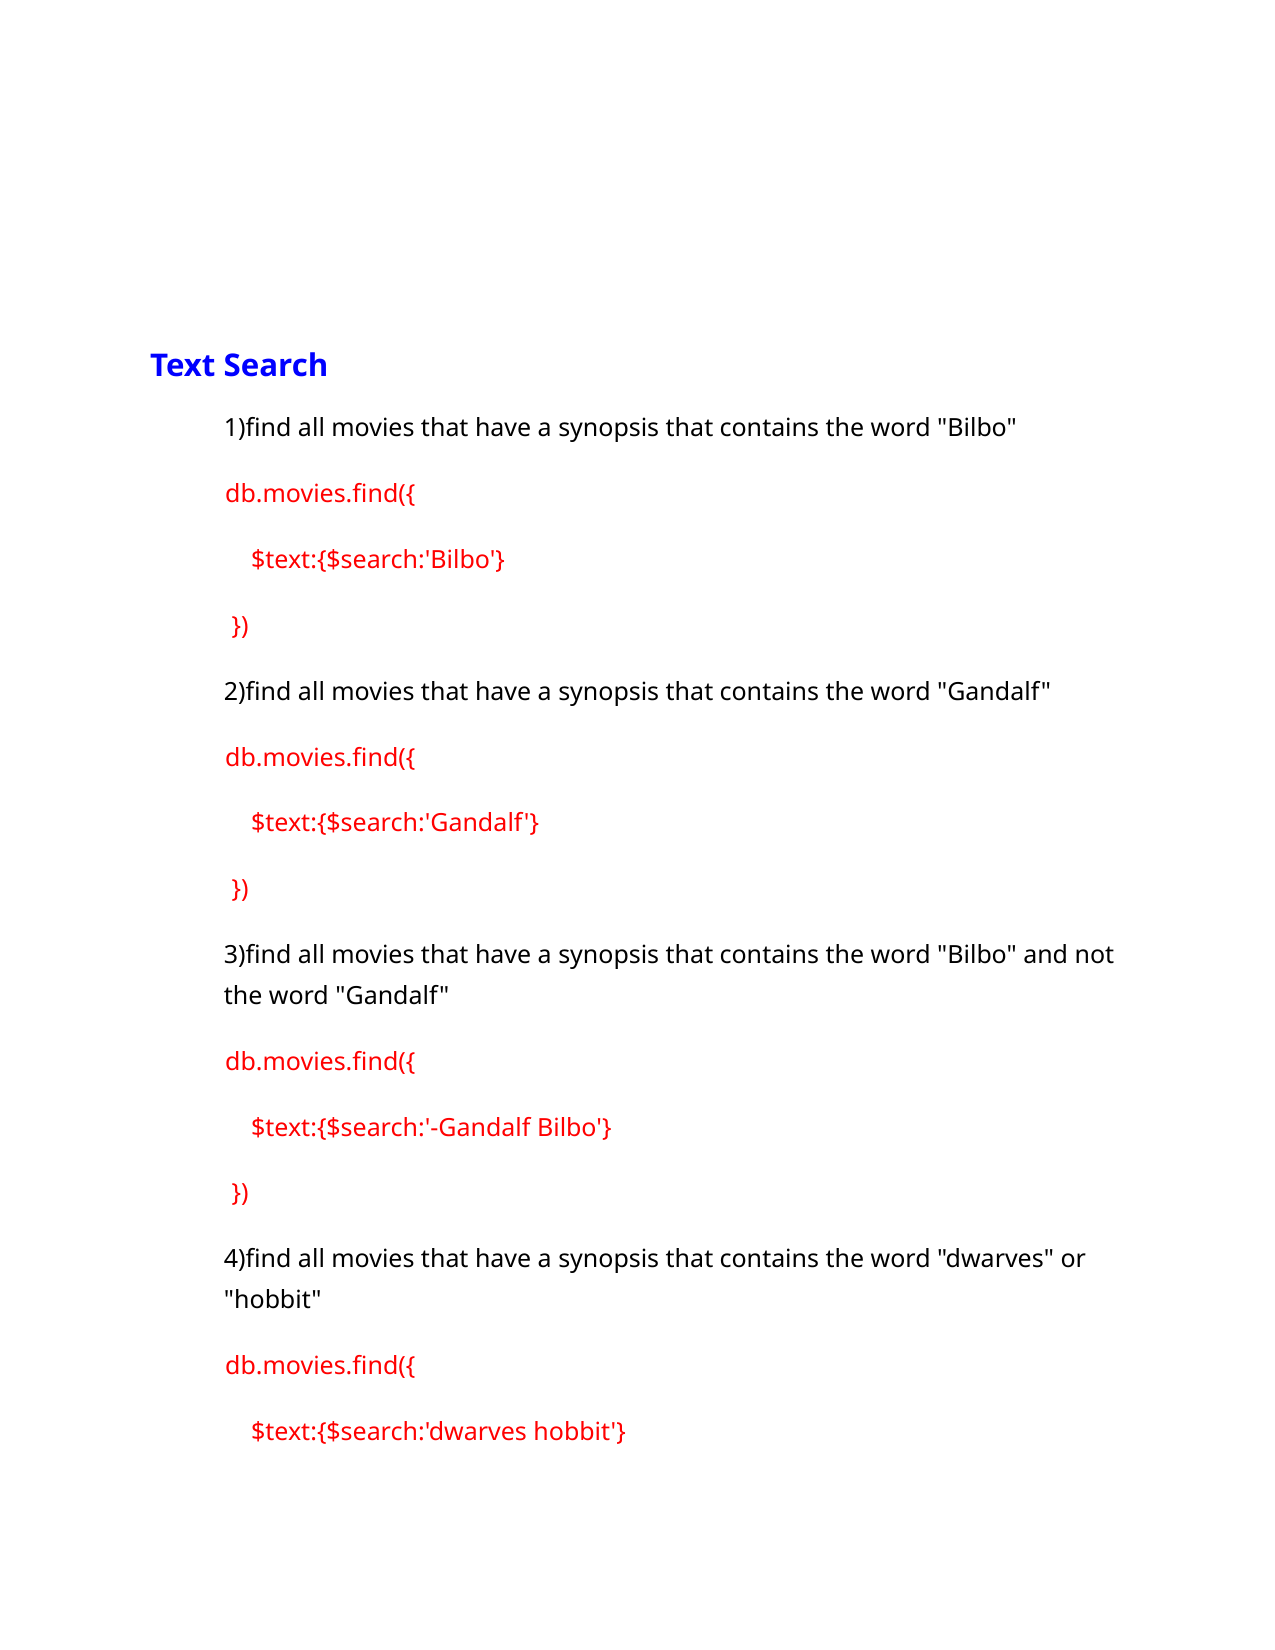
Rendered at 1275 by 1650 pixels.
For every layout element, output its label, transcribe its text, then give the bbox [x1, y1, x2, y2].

text db.movies.find({ [225, 1043, 1125, 1077]
list find all movies that have a synopsis that contains the word "dwarves" or "hobbit" [150, 1241, 1125, 1316]
text }) [225, 608, 1125, 642]
text $text:{$search:'Gandalf'} [225, 805, 1125, 839]
subtitle Text Search [150, 342, 1125, 385]
text db.movies.find({ [225, 739, 1125, 773]
list find all movies that have a synopsis that contains the word "Gandalf" [150, 673, 1125, 707]
text $text:{$search:'dwarves hobbit'} [225, 1413, 1125, 1447]
list find all movies that have a synopsis that contains the word "Bilbo" [150, 410, 1125, 444]
text }) [225, 1175, 1125, 1209]
list find all movies that have a synopsis that contains the word "Bilbo" and not the word "Gandalf" [150, 937, 1125, 1012]
text $text:{$search:'-Gandalf Bilbo'} [225, 1109, 1125, 1143]
text $text:{$search:'Bilbo'} [225, 542, 1125, 576]
text }) [225, 871, 1125, 905]
text db.movies.find({ [225, 476, 1125, 510]
text db.movies.find({ [225, 1348, 1125, 1382]
